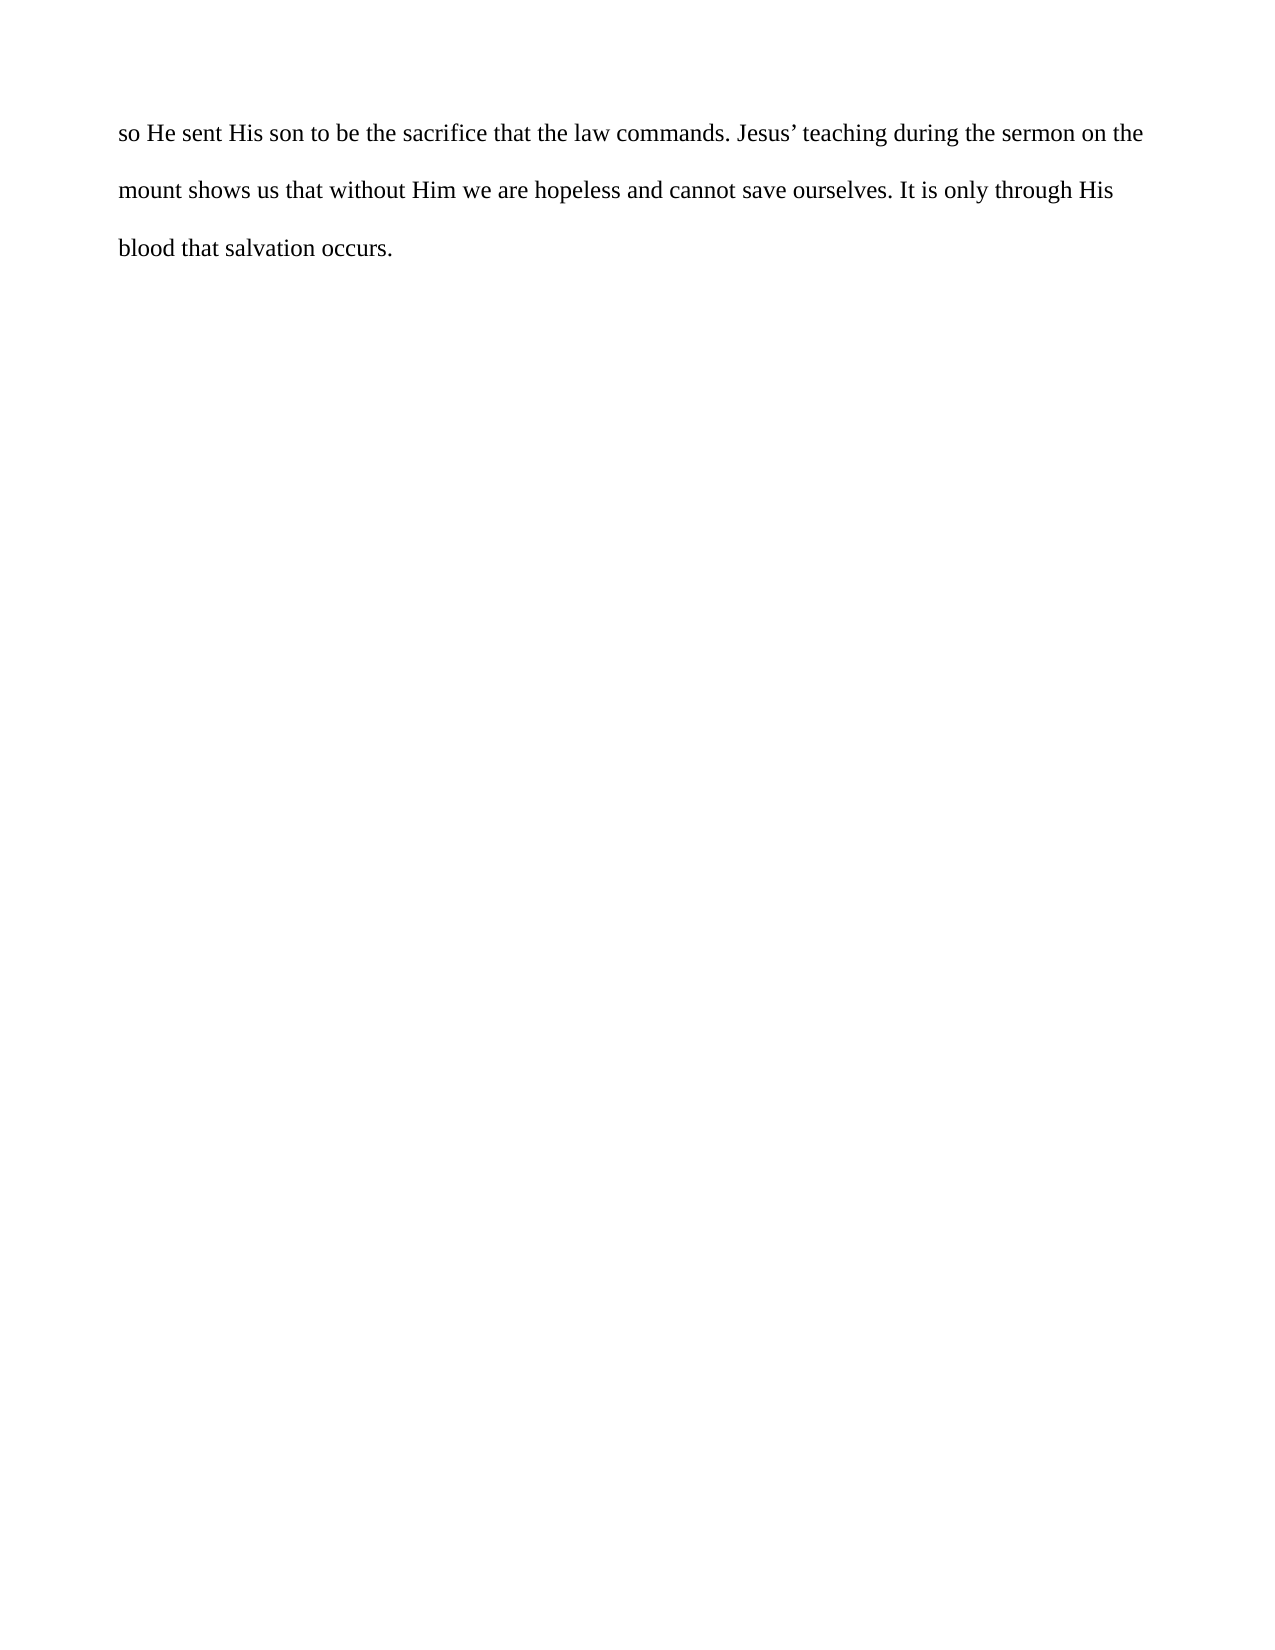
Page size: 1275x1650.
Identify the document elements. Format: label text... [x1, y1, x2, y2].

text so He sent His son to be the sacrifice that the law commands. Jesus’ teaching during the sermon on the mount shows us that without Him we are hopeless and cannot save ourselves. It is only through His blood that salvation occurs. [118, 118, 1157, 262]
